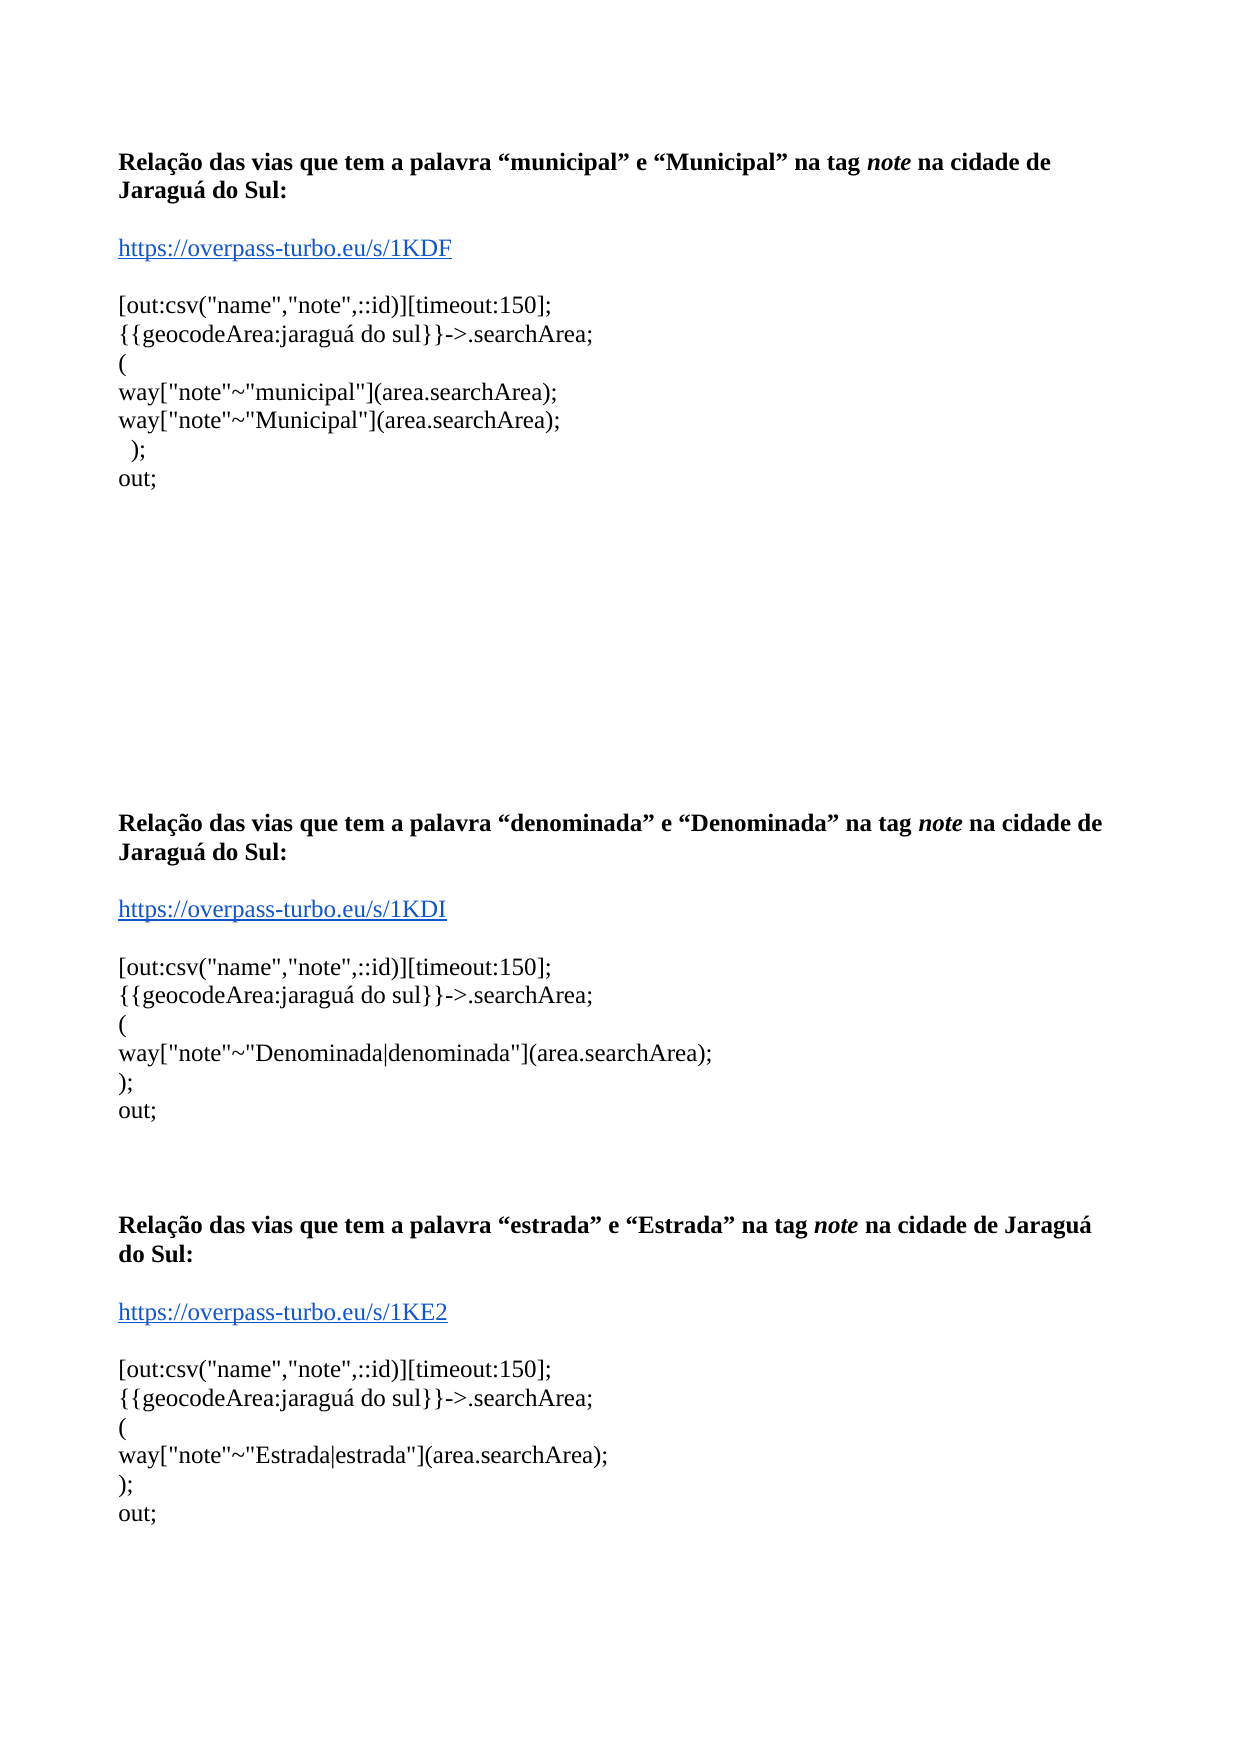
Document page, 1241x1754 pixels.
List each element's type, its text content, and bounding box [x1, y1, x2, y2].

text way["note"~"Municipal"](area.searchArea); [118, 406, 1122, 434]
text ); [118, 1469, 1122, 1498]
text ( [118, 348, 1122, 377]
text [out:csv("name","note",::id)][timeout:150]; [118, 291, 1122, 319]
text {{geocodeArea:jaraguá do sul}}->.searchArea; [118, 981, 1122, 1009]
text https://overpass-turbo.eu/s/1KDF [118, 233, 1122, 262]
text Relação das vias que tem a palavra “estrada” e “Estrada” na tag note na cidade de Jaraguá do Sul: [118, 1211, 1122, 1268]
text out; [118, 1096, 1122, 1124]
text way["note"~"Estrada|estrada"](area.searchArea); [118, 1441, 1122, 1469]
text out; [118, 1498, 1122, 1527]
text out; [118, 463, 1122, 492]
text [out:csv("name","note",::id)][timeout:150]; [118, 1354, 1122, 1383]
text way["note"~"Denominada|denominada"](area.searchArea); [118, 1038, 1122, 1067]
text ); [118, 1067, 1122, 1096]
text https://overpass-turbo.eu/s/1KE2 [118, 1297, 1122, 1326]
text Relação das vias que tem a palavra “denominada” e “Denominada” na tag note na cidade de Jaraguá do Sul: [118, 808, 1122, 866]
text [out:csv("name","note",::id)][timeout:150]; [118, 952, 1122, 981]
text {{geocodeArea:jaraguá do sul}}->.searchArea; [118, 319, 1122, 348]
text {{geocodeArea:jaraguá do sul}}->.searchArea; [118, 1383, 1122, 1412]
text ( [118, 1009, 1122, 1038]
text way["note"~"municipal"](area.searchArea); [118, 377, 1122, 406]
text https://overpass-turbo.eu/s/1KDI [118, 894, 1122, 923]
text Relação das vias que tem a palavra “municipal” e “Municipal” na tag note na cidade de Jaraguá do Sul: [118, 147, 1122, 204]
text ); [118, 434, 1122, 463]
text ( [118, 1412, 1122, 1441]
